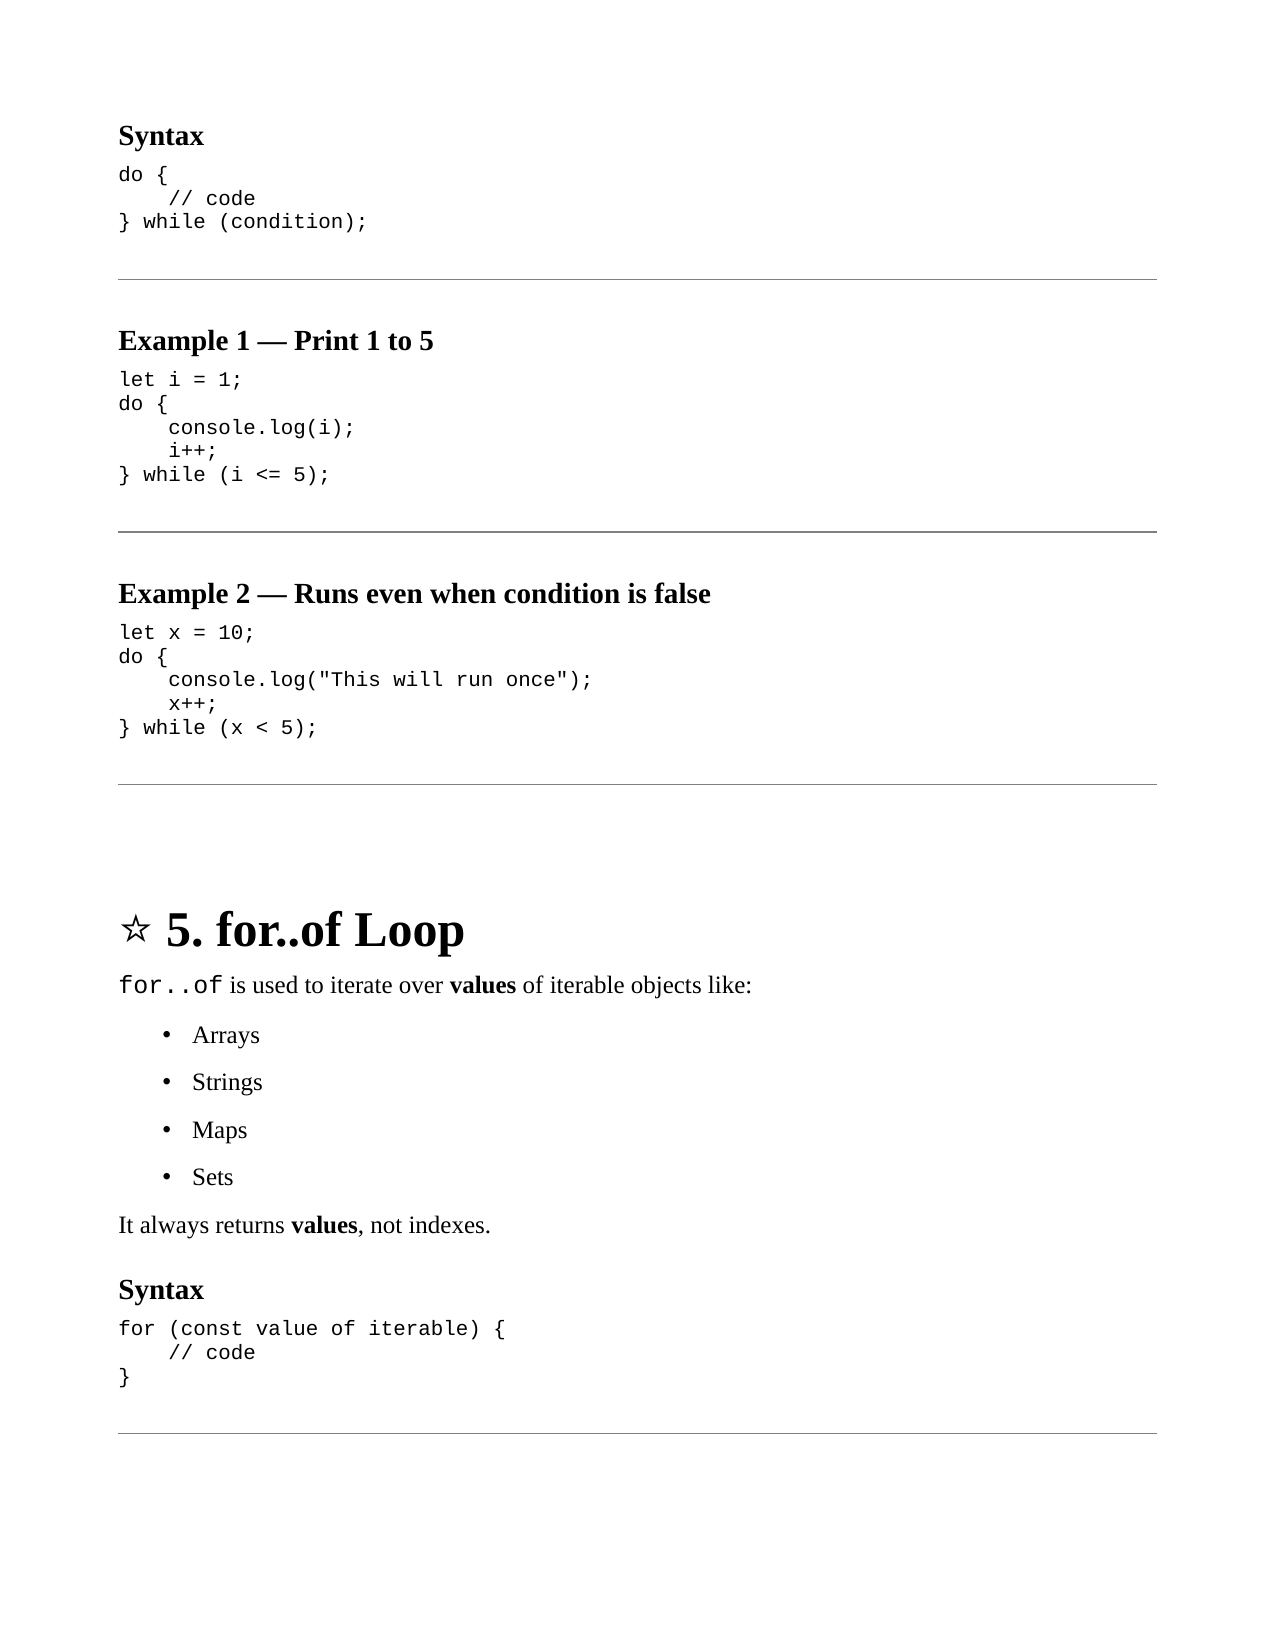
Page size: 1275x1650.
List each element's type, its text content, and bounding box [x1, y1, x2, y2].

list Strings [162, 1067, 1157, 1096]
text } while (condition); [118, 211, 1157, 235]
text do { [118, 646, 1157, 669]
text // code [118, 188, 1157, 211]
subtitle ⭐ 5. for..of Loop [118, 900, 1157, 957]
text do { [118, 164, 1157, 188]
text } while (x < 5); [118, 717, 1157, 740]
text let i = 1; [118, 369, 1157, 393]
text i++; [118, 440, 1157, 464]
text console.log(i); [118, 417, 1157, 440]
subtitle Syntax [118, 1272, 1157, 1306]
text let x = 10; [118, 622, 1157, 646]
subtitle Example 1 — Print 1 to 5 [118, 323, 1157, 357]
text do { [118, 393, 1157, 417]
text // code [118, 1342, 1157, 1366]
list Sets [162, 1162, 1157, 1191]
text } while (i <= 5); [118, 464, 1157, 488]
text console.log("This will run once"); [118, 669, 1157, 693]
text for..of is used to iterate over values of iterable objects like: [118, 970, 1157, 1001]
list Maps [162, 1115, 1157, 1144]
subtitle Example 2 — Runs even when condition is false [118, 576, 1157, 609]
subtitle Syntax [118, 118, 1157, 152]
list Arrays [162, 1020, 1157, 1048]
text It always returns values, not indexes. [118, 1210, 1157, 1239]
text } [118, 1366, 1157, 1389]
text x++; [118, 693, 1157, 717]
text for (const value of iterable) { [118, 1318, 1157, 1342]
